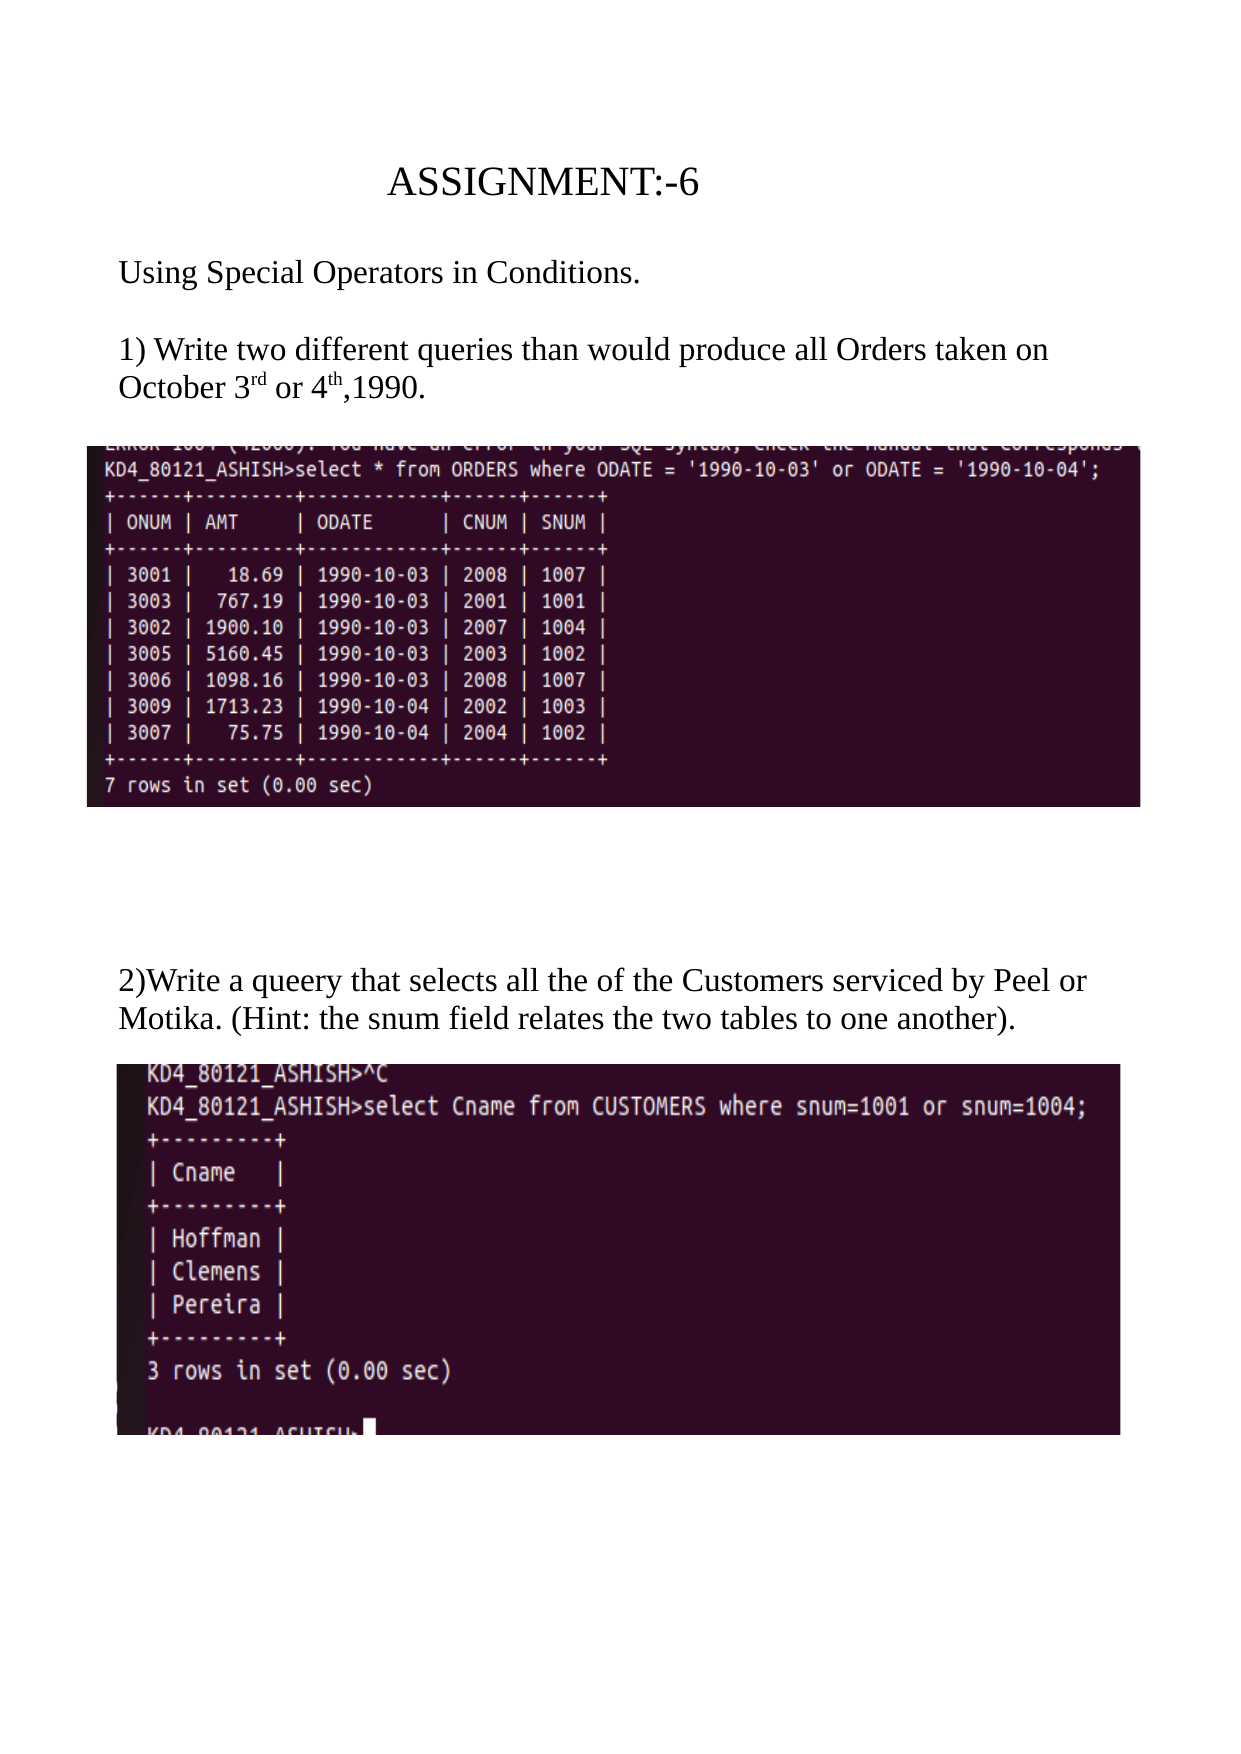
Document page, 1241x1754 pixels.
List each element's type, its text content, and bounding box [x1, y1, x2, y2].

picture [86, 446, 1141, 807]
text 1) Write two different queries than would produce all Orders taken on October 3rd or 4th,1990. [118, 329, 1122, 406]
picture [116, 1064, 1121, 1435]
text 2)Write a queery that selects all the of the Customers serviced by Peel or Motika. (Hint: the snum field relates the two tables to one another). [118, 960, 1122, 1036]
text ASSIGNMENT:-6 [118, 156, 1122, 204]
text Using Special Operators in Conditions. [118, 252, 1122, 291]
